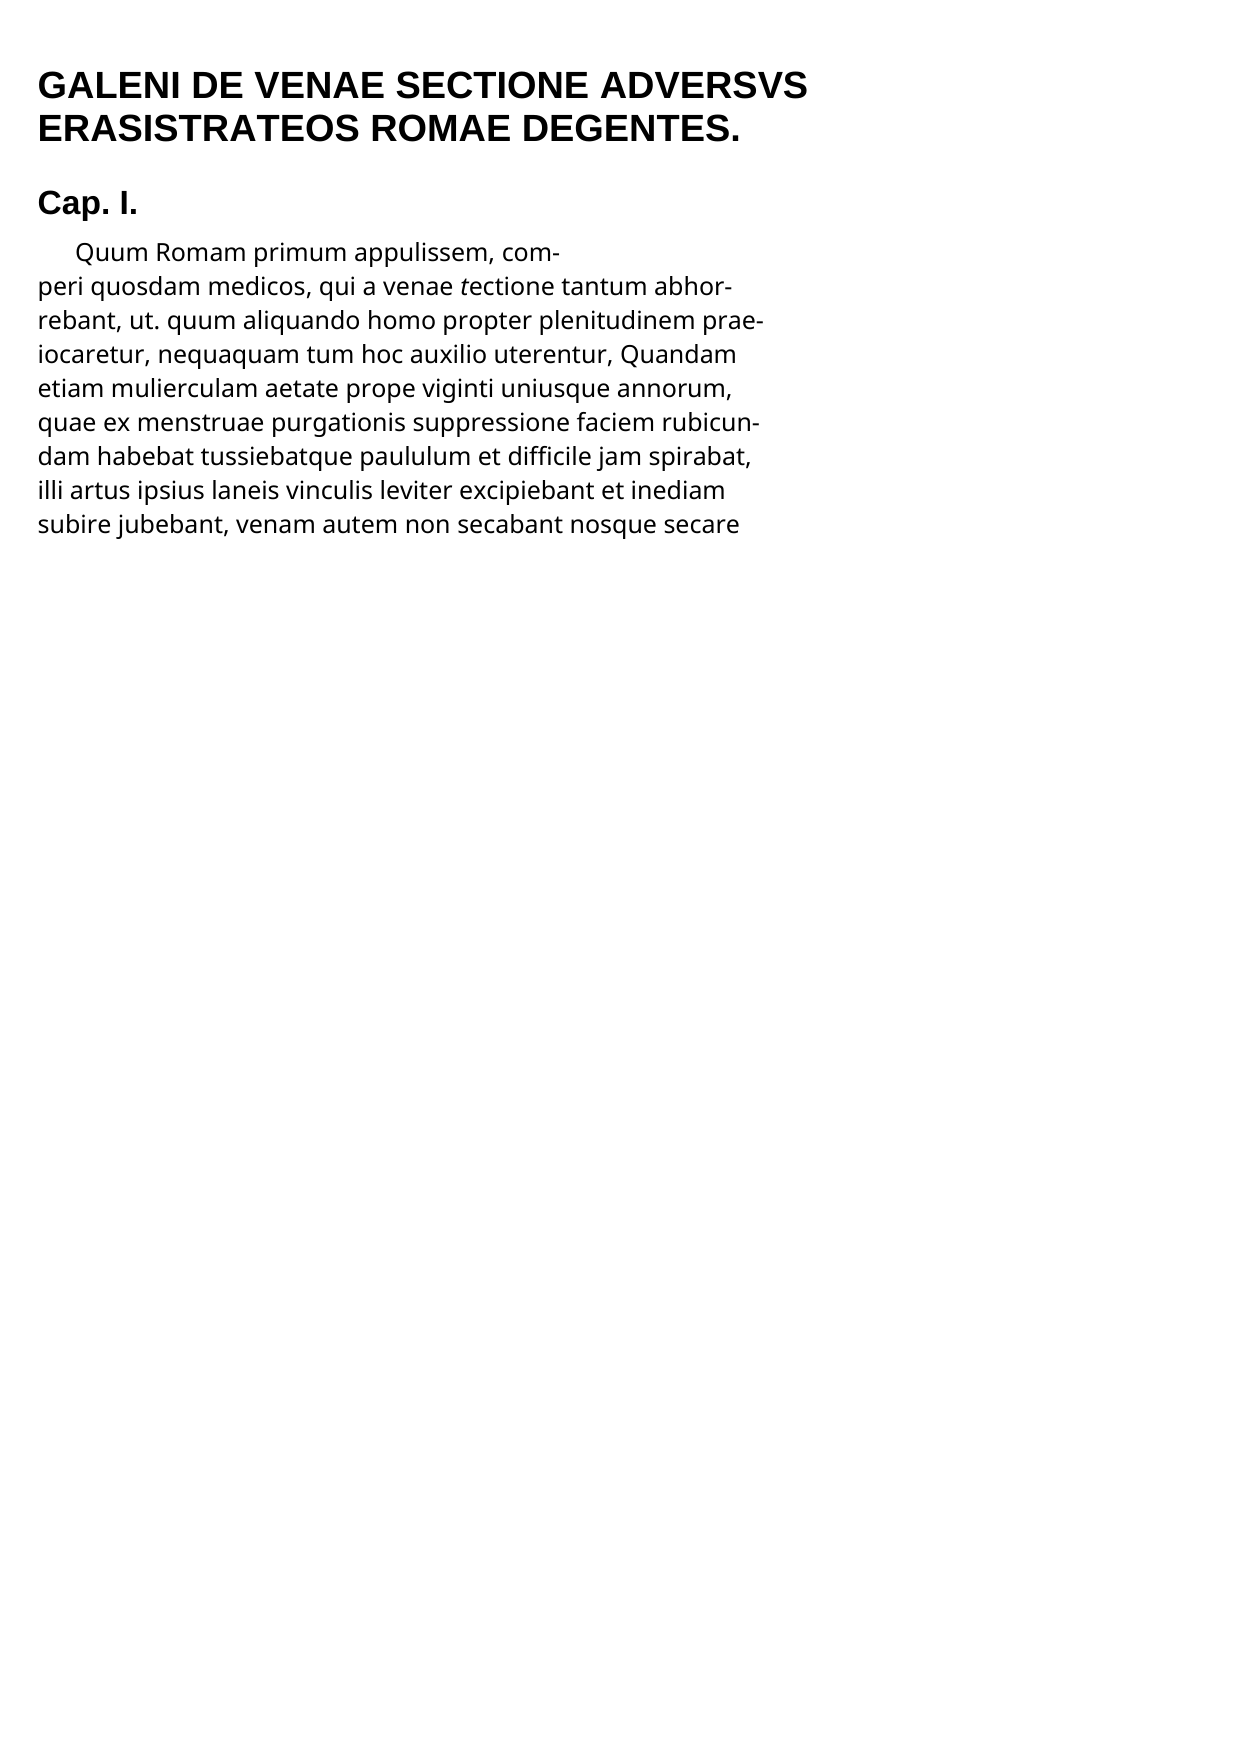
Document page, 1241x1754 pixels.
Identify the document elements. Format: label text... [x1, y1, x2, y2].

subtitle GALENI DE VENAE SECTIONE ADVERSVS ERASISTRATEOS ROMAE DEGENTES. [37, 62, 1203, 150]
text Quum Romam primum appulissem, com- peri quosdam medicos, qui a venae tectione tantum abhor- rebant, ut. quum aliquando homo propter plenitudinem prae- iocaretur, nequaquam tum hoc auxilio uterentur, Quandam etiam mulierculam aetate prope viginti uniusque annorum, quae ex menstruae purgationis suppressione faciem rubicun- dam habebat tussiebatque paululum et difficile jam spirabat, illi artus ipsius laneis vinculis leviter excipiebant et inediam subire jubebant, venam autem non secabant nosque secare [37, 234, 1203, 541]
subtitle Cap. I. [37, 183, 1203, 222]
